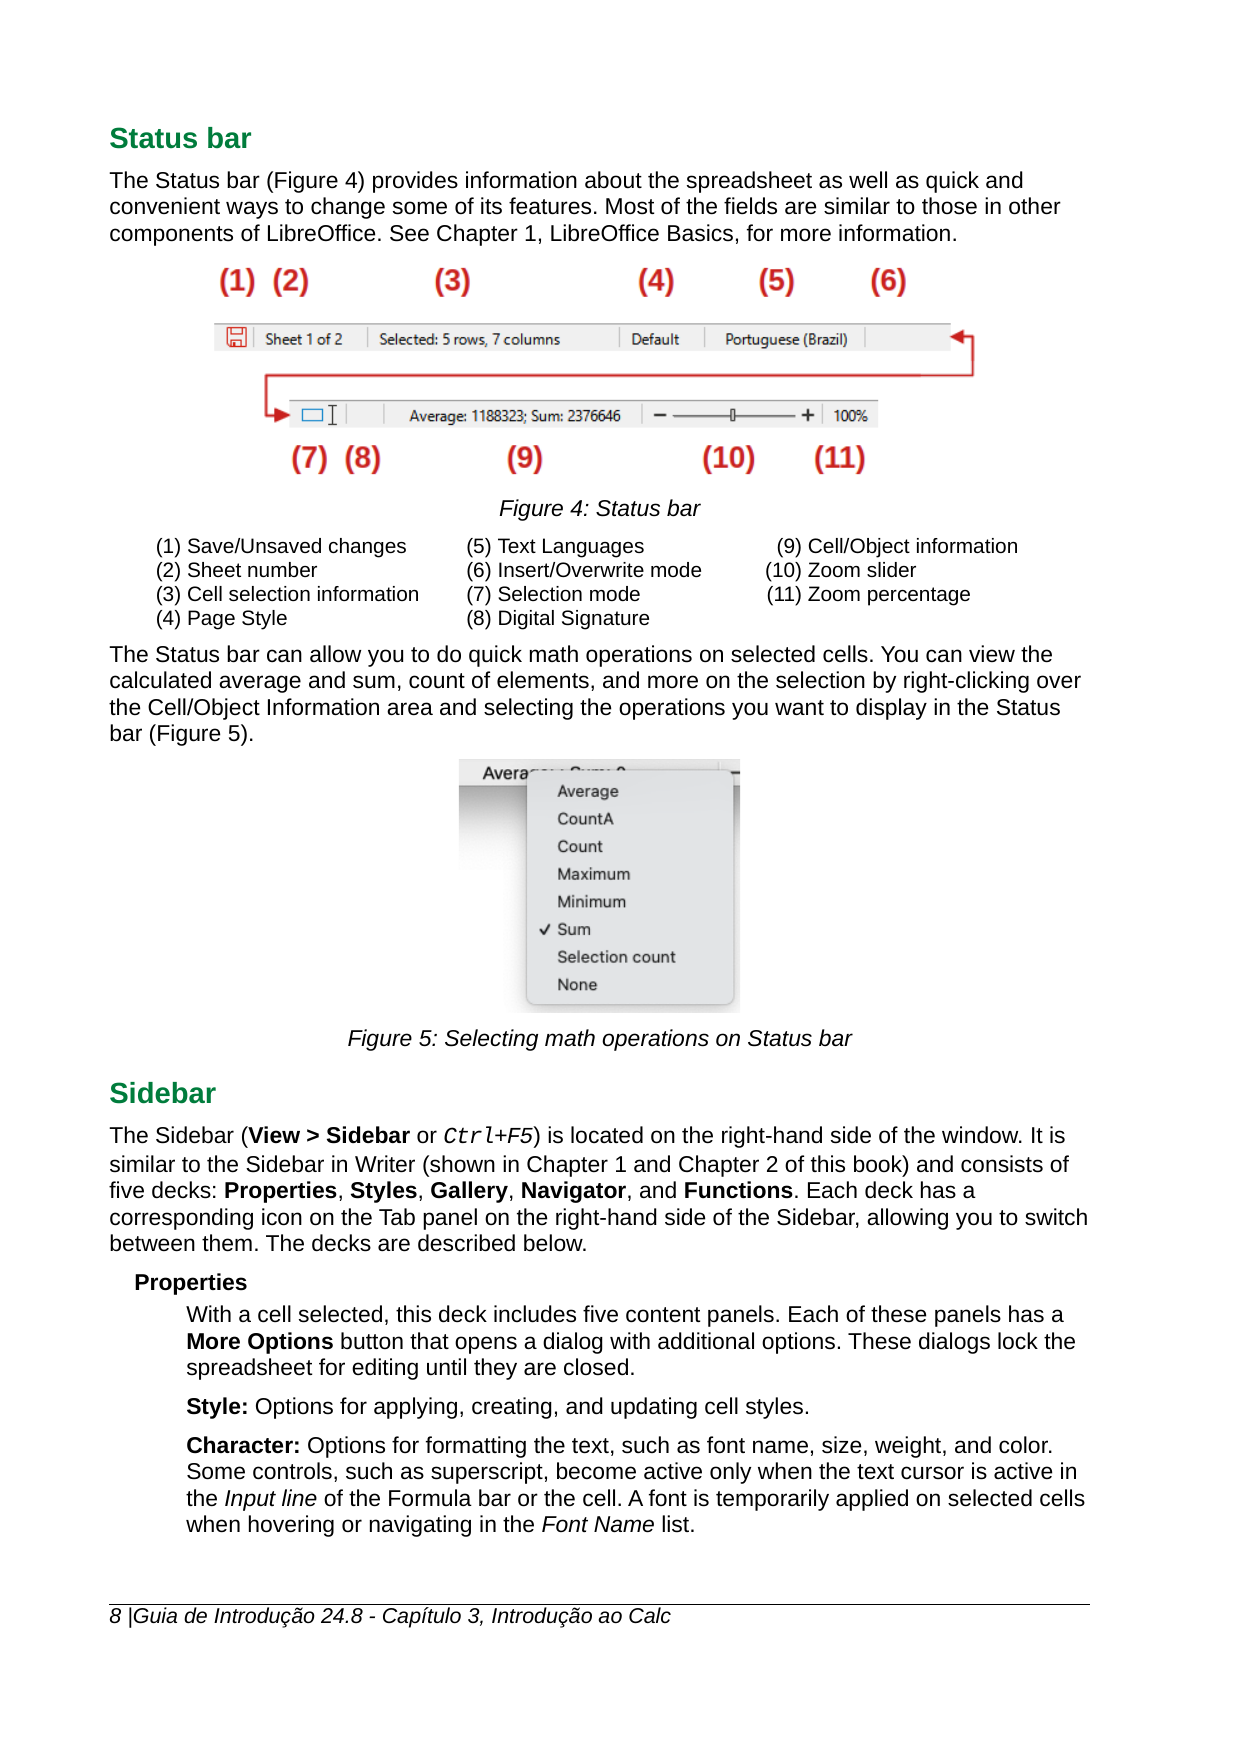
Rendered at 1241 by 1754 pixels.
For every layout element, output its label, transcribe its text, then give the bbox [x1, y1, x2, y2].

text Figure 5: Selecting math operations on Status bar [347, 1025, 852, 1052]
subtitle Sidebar [109, 1077, 1090, 1110]
table_header Save/Unsaved changes Sheet number Cell selection information Page Style [134, 534, 444, 629]
subtitle Status bar [109, 121, 1090, 154]
list The Sidebar (View > Sidebar or Ctrl+F5) is located on the right-hand side of the window. It is similar to the Sidebar in Writer (shown in Chapter 1 and Chapter 2 of this book) and consists of five decks: Properties, Styles, Gallery, Navigator, and Functions. Each deck has a corresponding icon on the Tab panel on the right-hand side of the Sidebar, allowing you to switch between them. The decks are described below. [109, 1122, 1090, 1256]
text The Status bar can allow you to do quick math operations on selected cells. You can view the calculated average and sum, count of elements, and more on the selection by right-clicking over the Cell/Object Information area and selecting the operations you want to display in the Status bar (Figure 5). [109, 641, 1090, 747]
text Figure 4: Status bar [209, 495, 990, 521]
table_header Text Languages Insert/Overwrite mode Selection mode Digital Signature [444, 534, 754, 629]
text Character: Options for formatting the text, such as font name, size, weight, and color. Some controls, such as superscript, become active only when the text cursor is active in the Input line of the Formula bar or the cell. A font is temporarily applied on selected cells when hovering or navigating in the Font Name list. [186, 1432, 1090, 1537]
text The Status bar (Figure 4) provides information about the spreadsheet as well as quick and convenient ways to change some of its features. Most of the fields are similar to those in other components of LibreOffice. See Chapter 1, LibreOffice Basics, for more information. [109, 167, 1090, 246]
table_header Cell/Object information Zoom slider Zoom percentage [755, 534, 1065, 629]
text Properties [134, 1269, 1090, 1295]
picture [208, 258, 990, 483]
text With a cell selected, this deck includes five content panels. Each of these panels has a More Options button that opens a dialog with additional options. These dialogs lock the spreadsheet for editing until they are closed. [186, 1301, 1090, 1380]
text Style: Options for applying, creating, and updating cell styles. [186, 1393, 1090, 1419]
picture [458, 759, 741, 1013]
